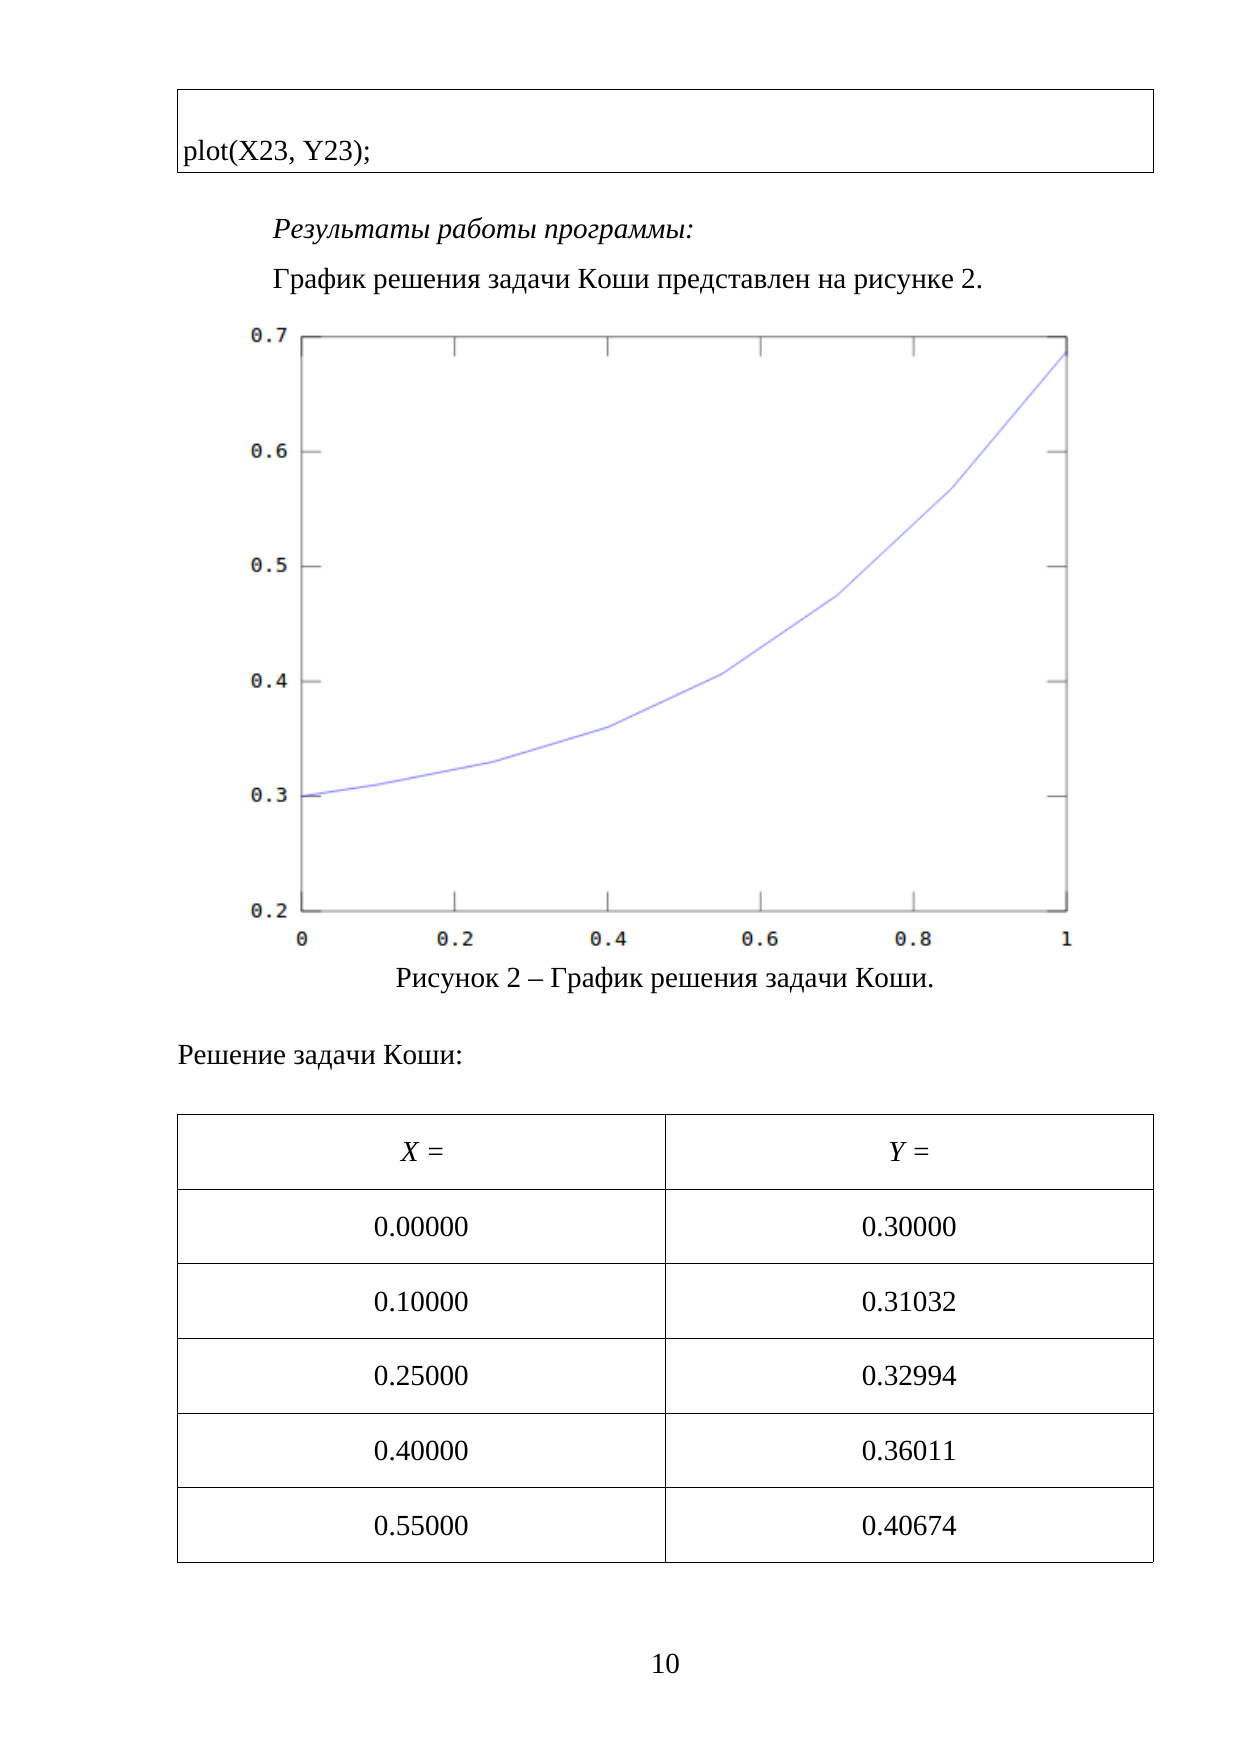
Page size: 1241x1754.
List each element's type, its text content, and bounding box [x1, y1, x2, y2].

table_cell 0.55000 [178, 1488, 665, 1562]
table_cell 0.30000 [666, 1190, 1153, 1263]
table_cell 0.00000 [178, 1190, 665, 1263]
table_cell 0.31032 [666, 1264, 1153, 1338]
text График решения задачи Коши представлен на рисунке 2. [177, 261, 1153, 295]
text Рисунок 2 – График решения задачи Коши. [177, 350, 1153, 993]
table_header [178, 1115, 665, 1189]
table_cell 0.36011 [666, 1414, 1153, 1487]
text Решение задачи Коши: [177, 1037, 1153, 1071]
table_cell 0.25000 [178, 1339, 665, 1412]
table_cell 0.32994 [666, 1339, 1153, 1412]
table_header plot(X23, Y23); [178, 90, 1153, 172]
text Результаты работы программы: [177, 211, 1153, 244]
table_cell 0.40674 [666, 1488, 1153, 1562]
table_cell 0.40000 [178, 1414, 665, 1487]
table_header [666, 1115, 1153, 1189]
table_cell 0.10000 [178, 1264, 665, 1338]
picture [232, 311, 1098, 960]
